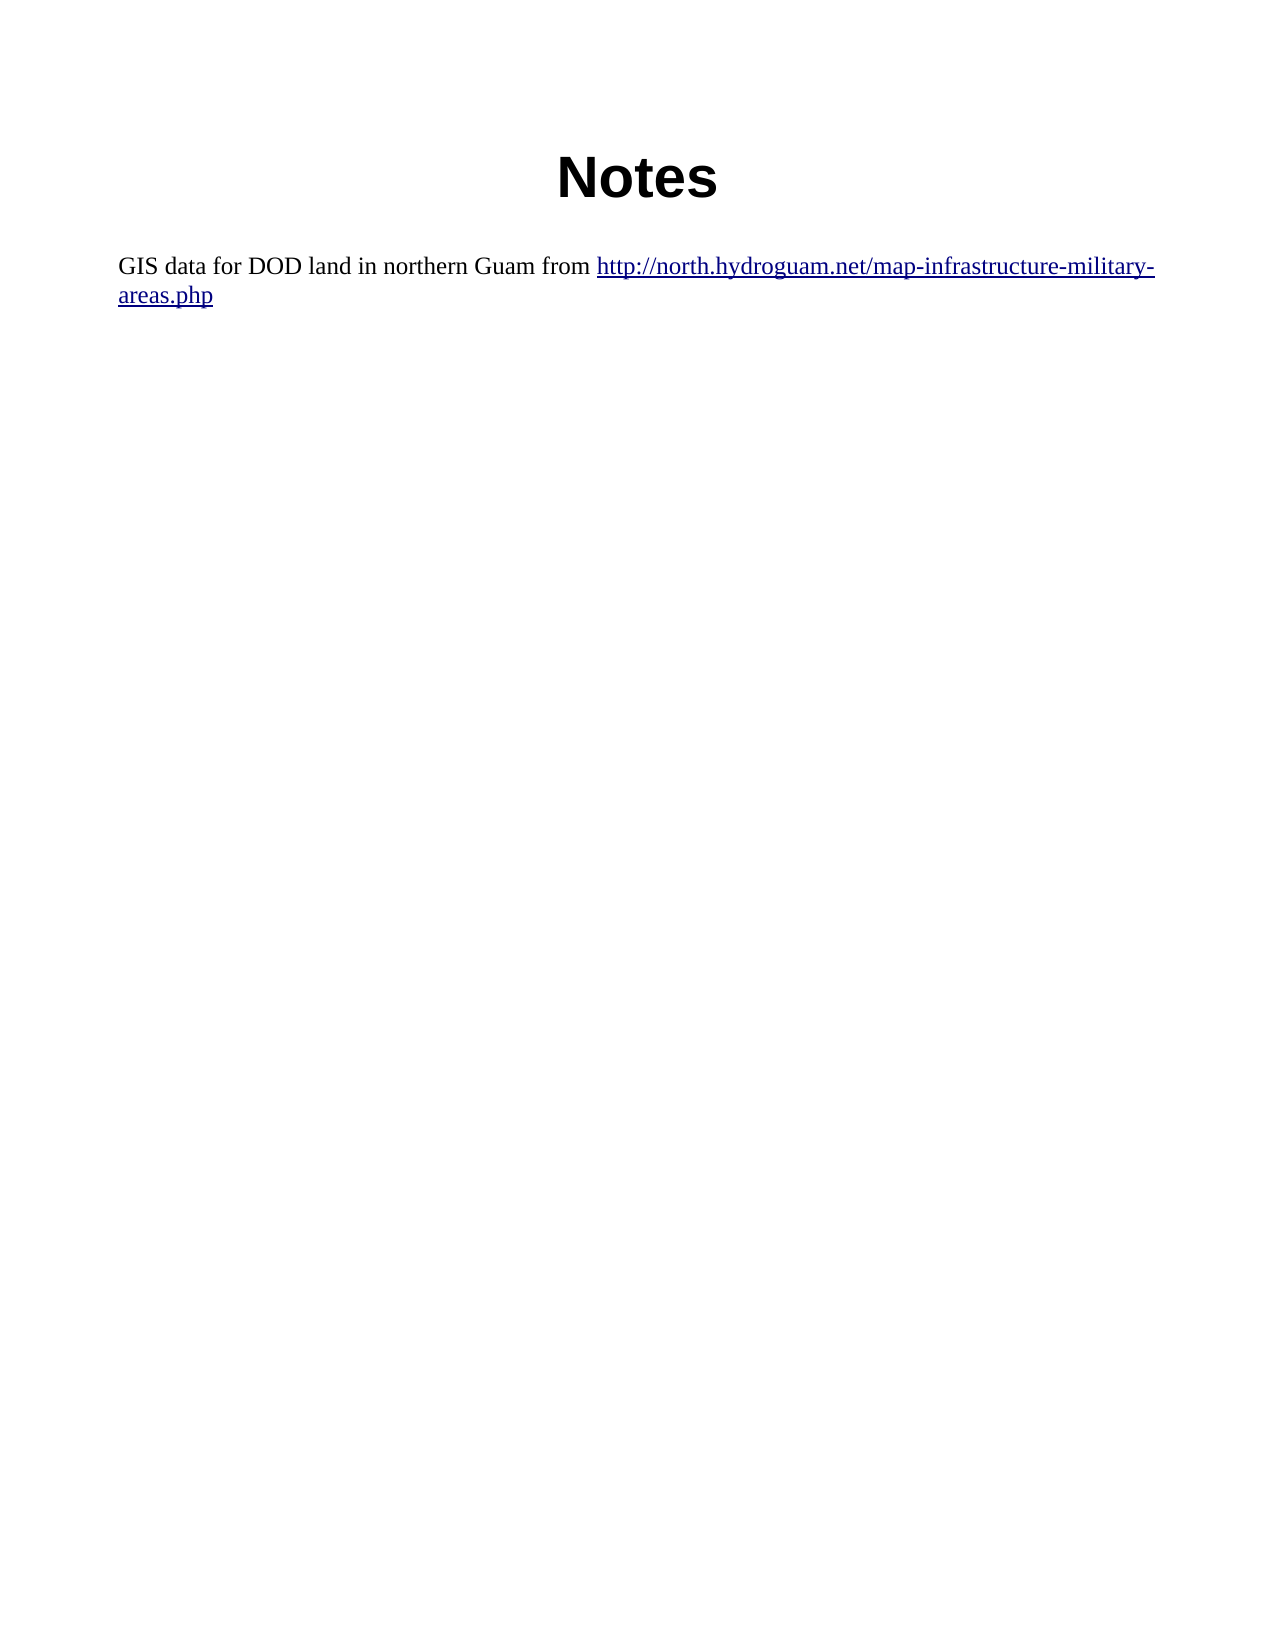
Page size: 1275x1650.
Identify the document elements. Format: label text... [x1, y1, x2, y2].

text GIS data for DOD land in northern Guam from http://north.hydroguam.net/map-infrastructure-military-areas.php [118, 251, 1157, 309]
title Notes [118, 143, 1157, 210]
